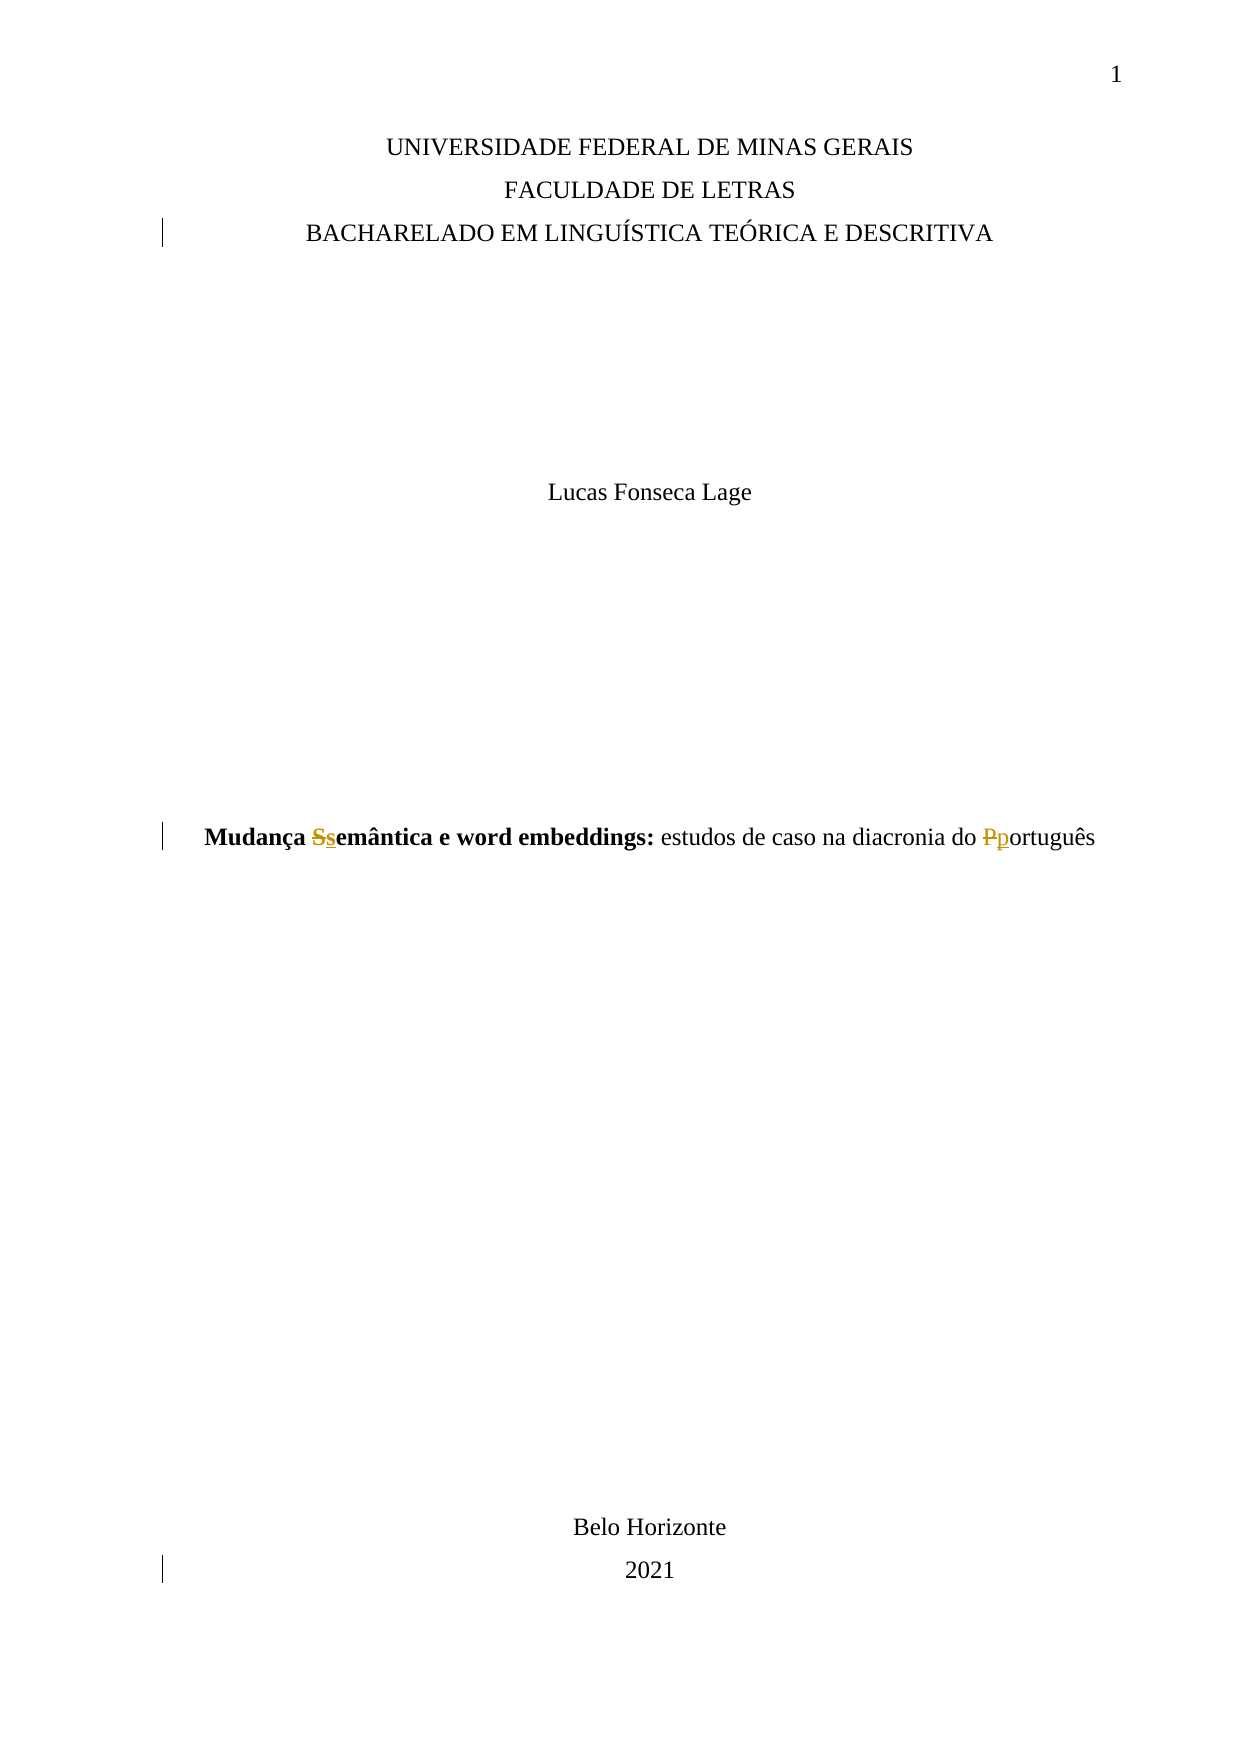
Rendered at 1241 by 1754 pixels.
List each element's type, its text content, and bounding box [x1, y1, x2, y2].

text Belo Horizonte [177, 1512, 1122, 1540]
text FACULDADE DE LETRAS [177, 175, 1122, 203]
text UNIVERSIDADE FEDERAL DE MINAS GERAIS [177, 132, 1122, 160]
text Mudança semântica e word embeddings: estudos de caso na diacronia do português [177, 822, 1122, 850]
text 2021ucas Fonseca Lage [177, 1555, 1122, 1583]
text BACHARELADO EM LINGUÍSTICA TEÓRICA E DESCRITIVA [177, 218, 1122, 247]
text Lucas Fonseca Lage [177, 477, 1122, 505]
